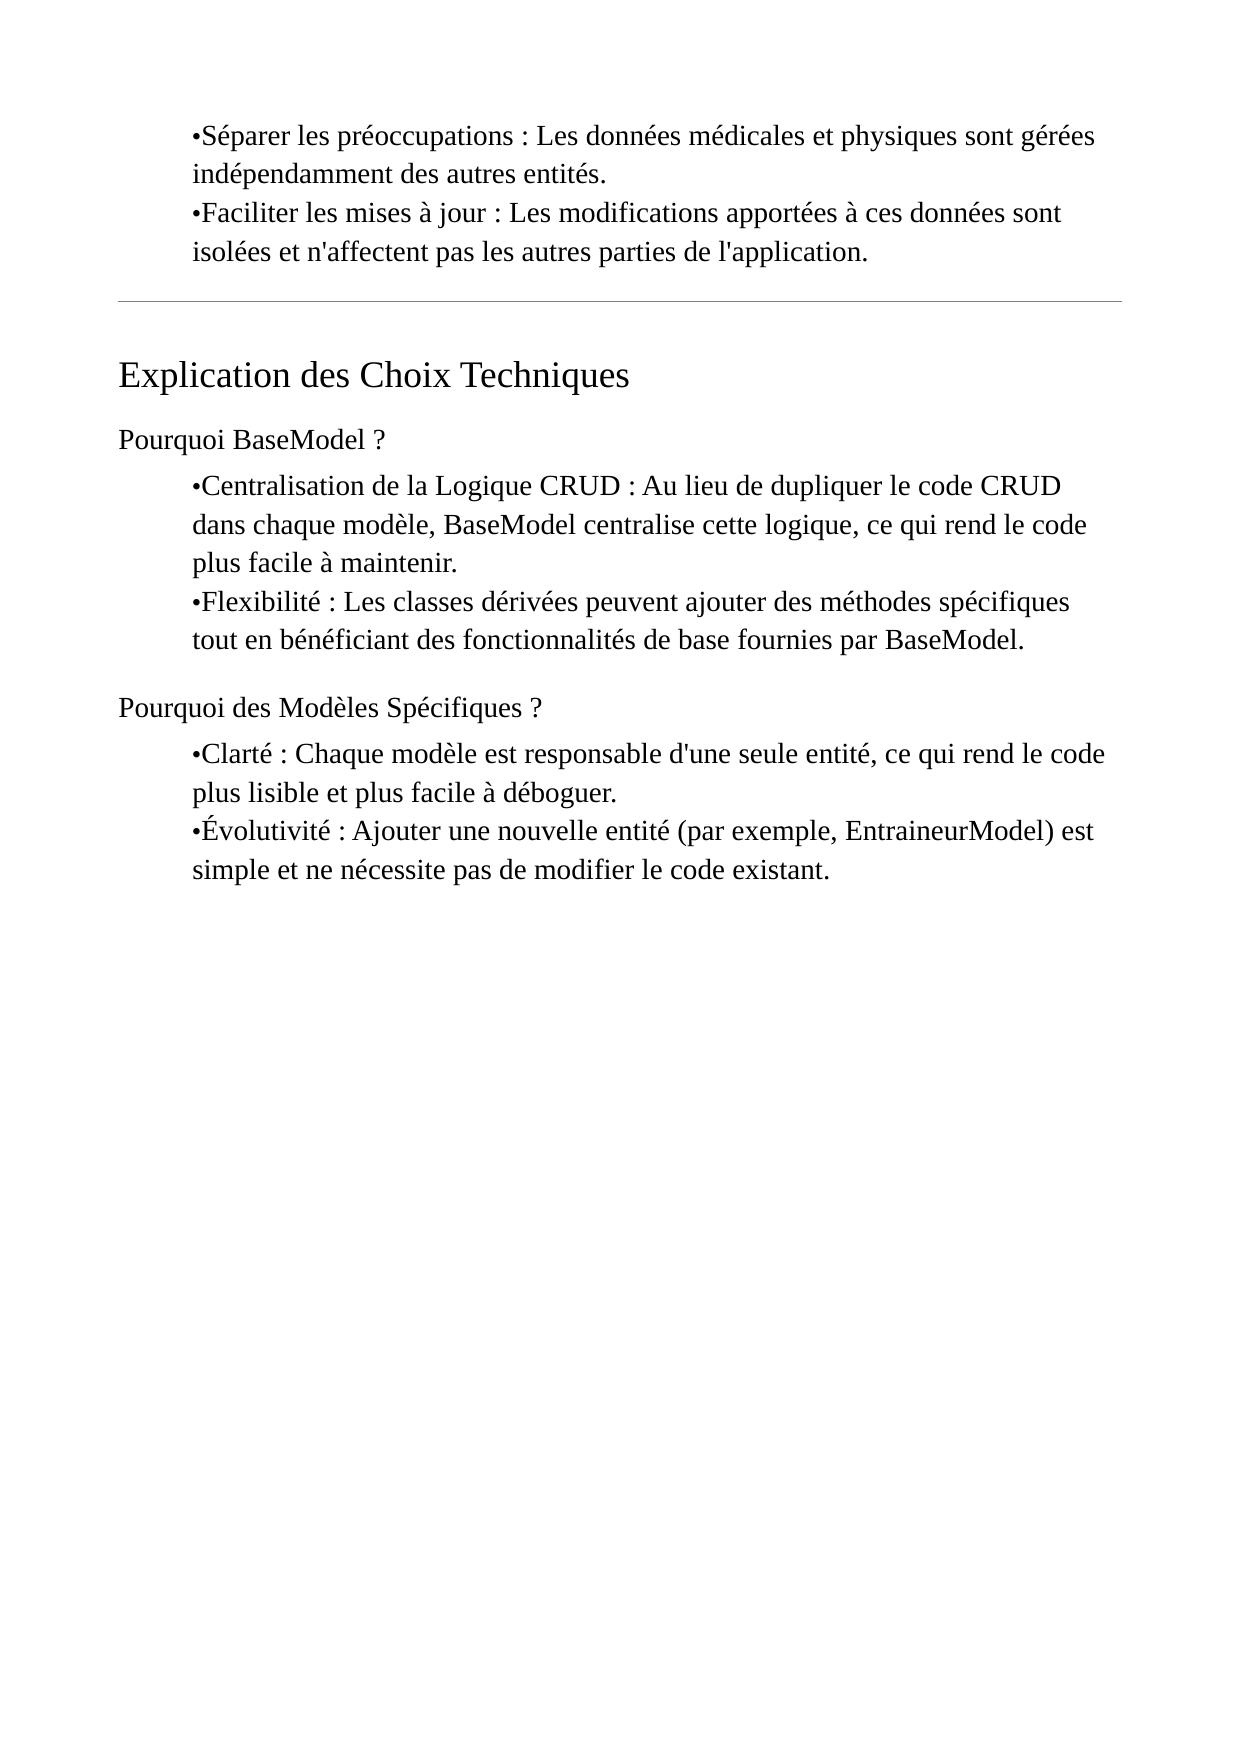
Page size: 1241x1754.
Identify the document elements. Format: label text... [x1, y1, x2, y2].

list Centralisation de la Logique CRUD : Au lieu de dupliquer le code CRUD dans chaque modèle, BaseModel centralise cette logique, ce qui rend le code plus facile à maintenir. [118, 468, 1122, 579]
list Clarté : Chaque modèle est responsable d'une seule entité, ce qui rend le code plus lisible et plus facile à déboguer. [118, 736, 1122, 808]
subtitle Pourquoi des Modèles Spécifiques ? [118, 690, 1122, 724]
list Faciliter les mises à jour : Les modifications apportées à ces données sont isolées et n'affectent pas les autres parties de l'application. [118, 195, 1122, 267]
list Évolutivité : Ajouter une nouvelle entité (par exemple, EntraineurModel) est simple et ne nécessite pas de modifier le code existant. [118, 813, 1122, 885]
subtitle Pourquoi BaseModel ? [118, 422, 1122, 456]
list Flexibilité : Les classes dérivées peuvent ajouter des méthodes spécifiques tout en bénéficiant des fonctionnalités de base fournies par BaseModel. [118, 584, 1122, 656]
list Séparer les préoccupations : Les données médicales et physiques sont gérées indépendamment des autres entités. [118, 118, 1122, 190]
subtitle Explication des Choix Techniques [118, 352, 1122, 395]
